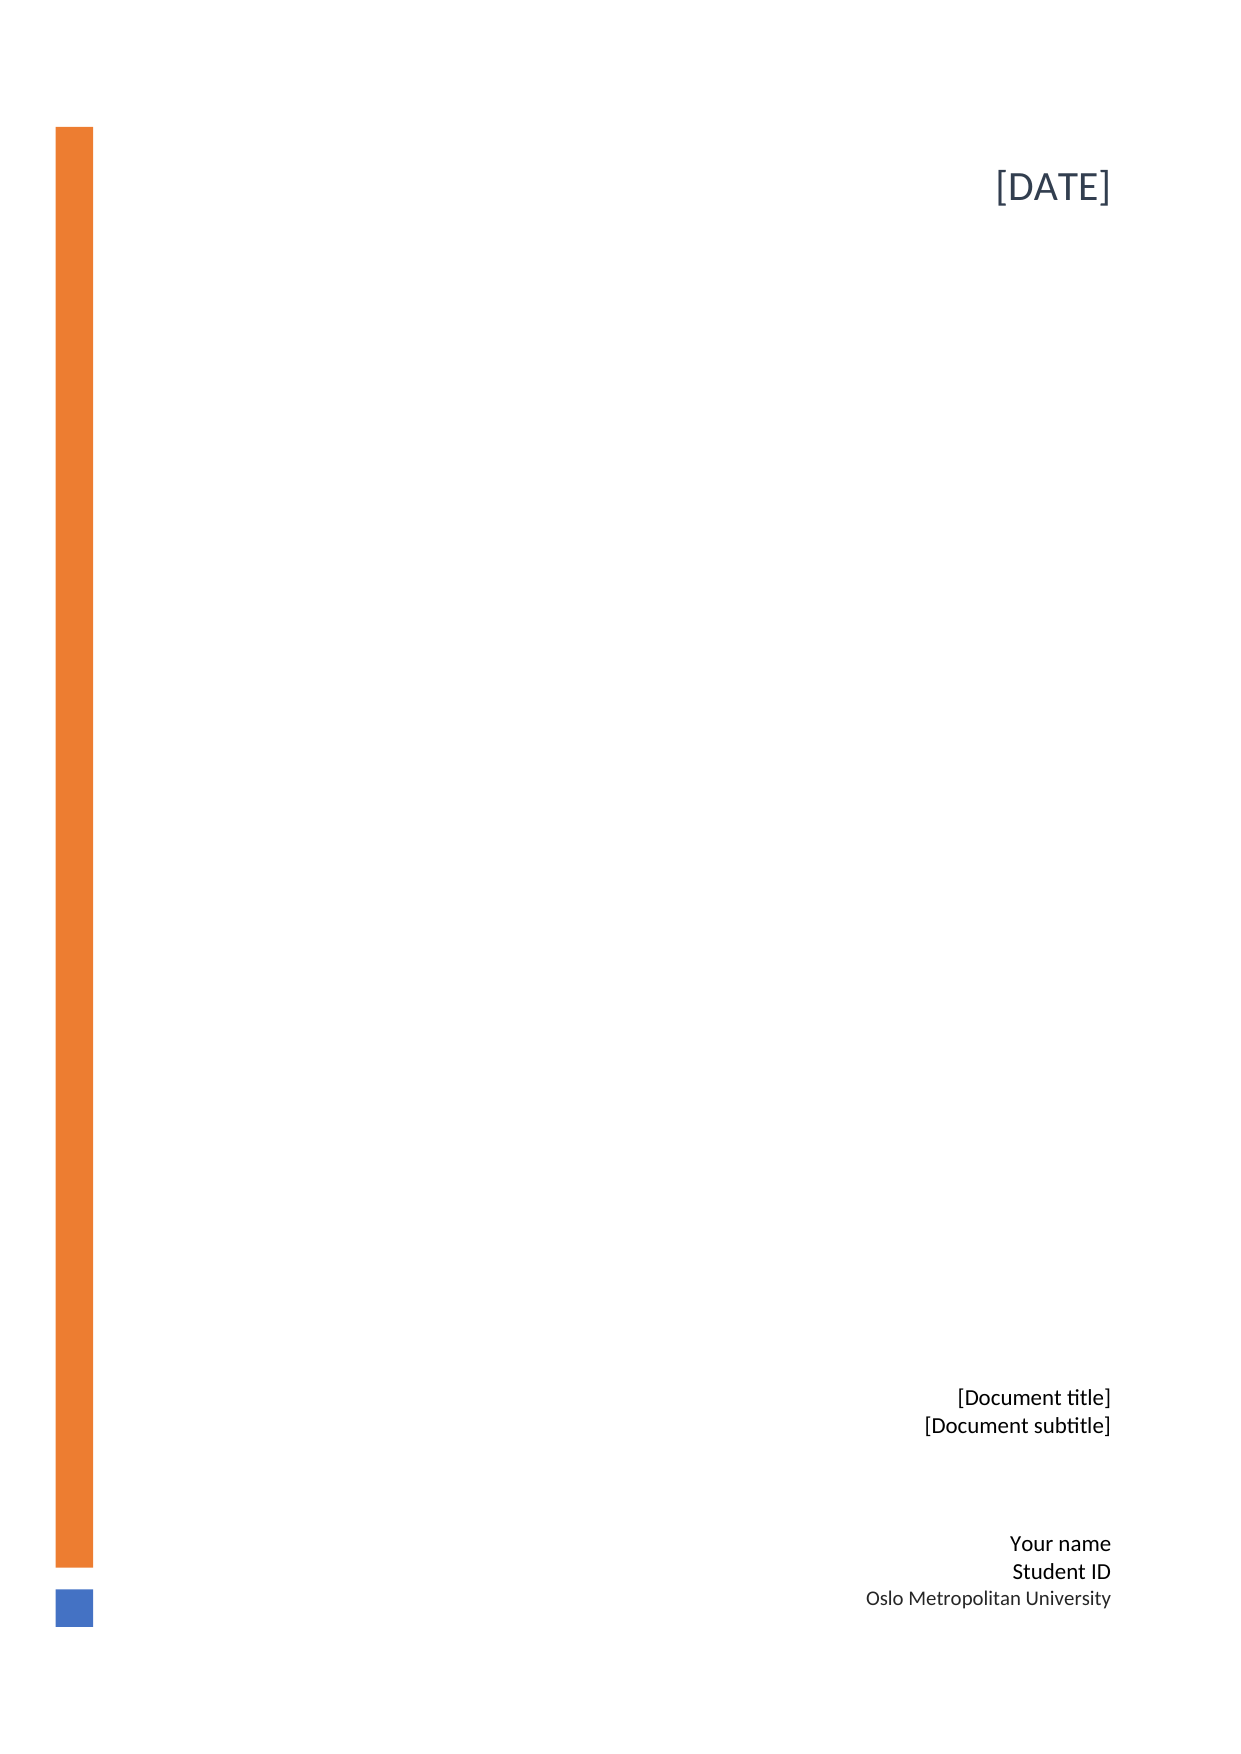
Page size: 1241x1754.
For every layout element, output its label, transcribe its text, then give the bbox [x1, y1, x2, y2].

text [Date] [186, 159, 1111, 210]
text Student ID [186, 1557, 1111, 1585]
text [Document title] [186, 1383, 1111, 1411]
text Your name [186, 1529, 1111, 1557]
text [Document subtitle] [186, 1411, 1111, 1439]
text Oslo Metropolitan University [186, 1585, 1111, 1611]
